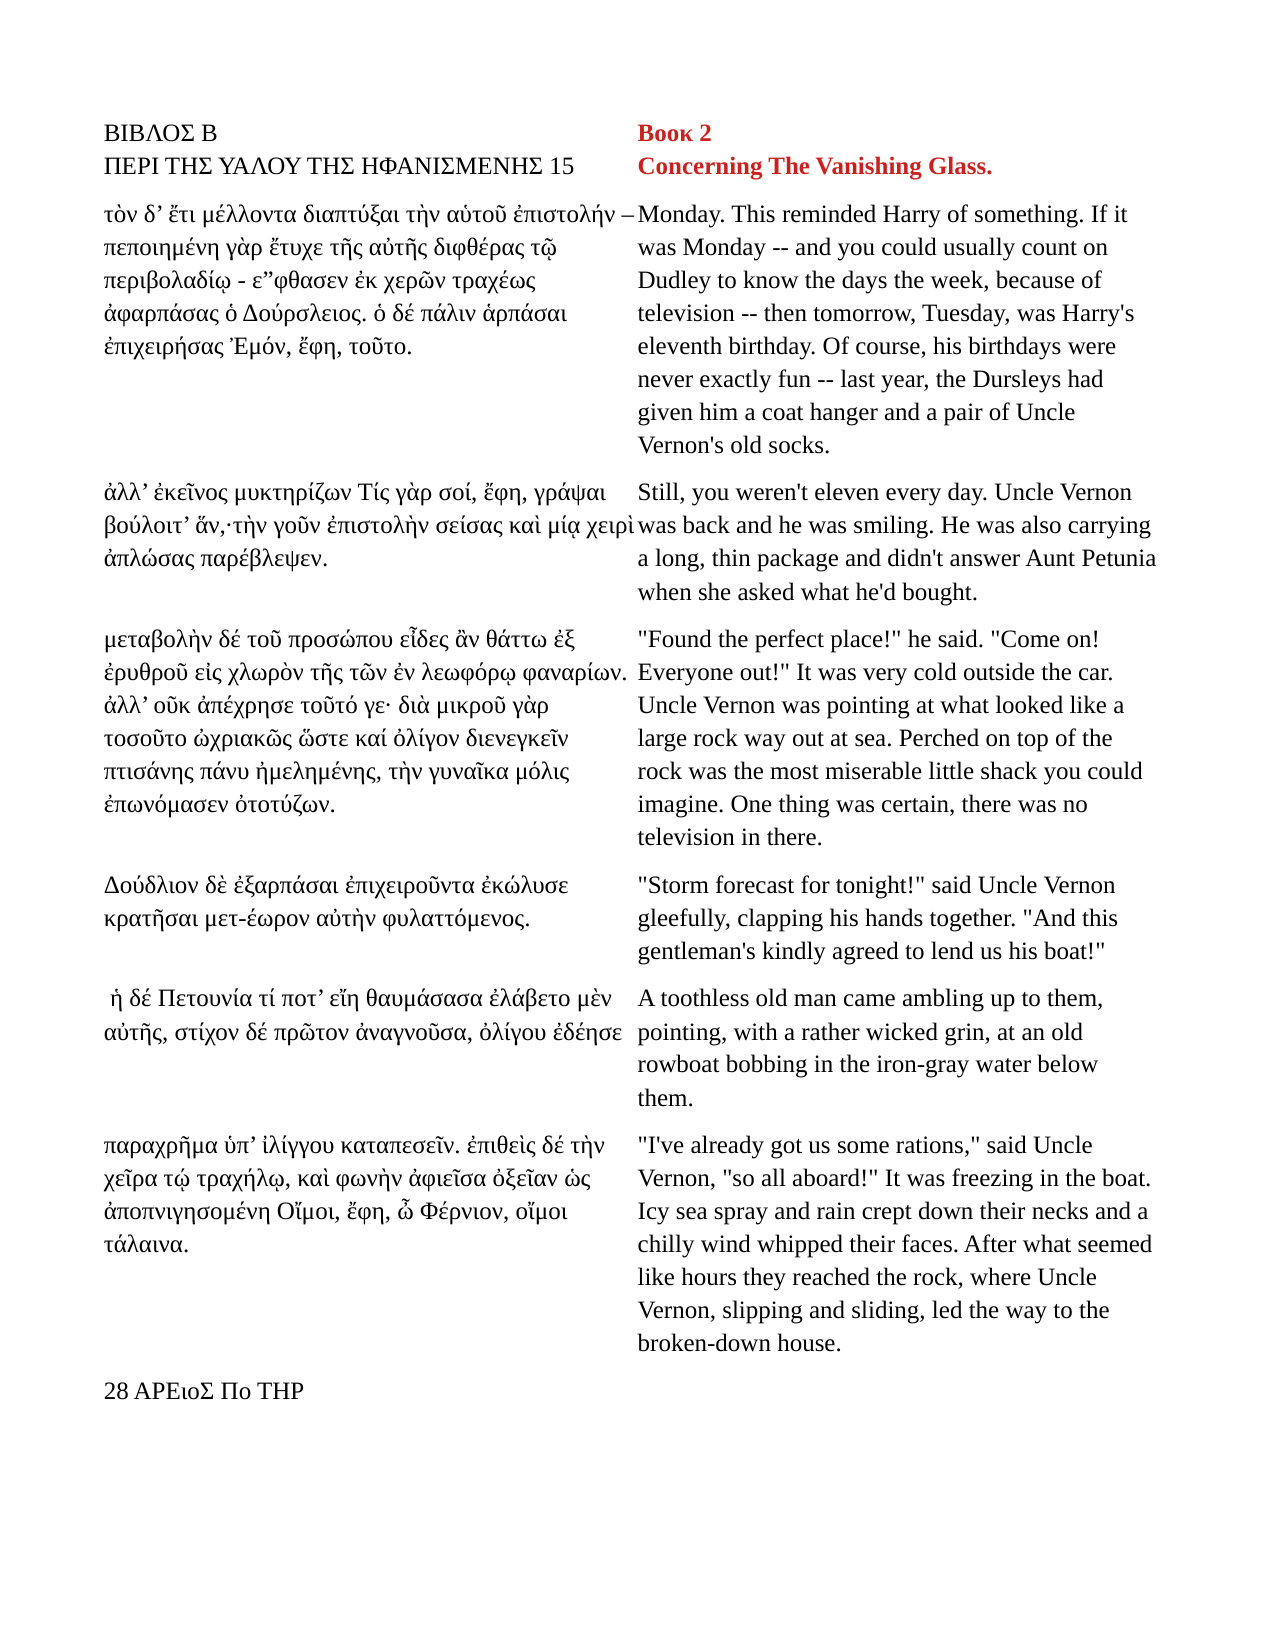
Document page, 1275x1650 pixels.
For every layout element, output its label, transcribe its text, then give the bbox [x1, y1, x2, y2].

table_header ΒΙΒΛΟΣ Β ΠΕΡΙ ΤΗΣ ΥΑΛΟΥ ΤΗΣ ΗΦΑΝΙΣΜΕΝΗΣ 15 [104, 118, 637, 199]
table_cell 28 ΑΡΕιοΣ Πο ΤΗΡ [104, 1376, 637, 1423]
table_cell Monday. This reminded Harry of something. If it was Monday -- and you could usually count on Dudley to know the days the week, because of television -- then tomorrow, Tuesday, was Harry's eleventh birthday. Of course, his birthdays were never exactly fun -- last year, the Dursleys had given him a coat hanger and a pair of Uncle Vernon's old socks. [638, 199, 1157, 477]
table_cell [638, 1376, 1157, 1423]
table_header Βοοκ 2 Concerning The Vanishing Glass. [638, 118, 1157, 199]
table_cell ἡ δέ Πετουνία τί ποτ’ εἴη θαυμάσασα ἐλάβετο μὲν αὐτῆς, στίχον δέ πρῶτον ἀναγνοῦσα, ὀλίγου ἐδέησε [104, 984, 637, 1130]
table_cell Δούδλιον δὲ ἐξαρπάσαι ἐπιχειροῦντα ἐκώλυσε κρατῆσαι μετ-έωρον αὐτὴν φυλαττόμενος. [104, 870, 637, 983]
table_cell "Storm forecast for tonight!" said Uncle Vernon gleefully, clapping his hands together. "And this gentleman's kindly agreed to lend us his boat!" [638, 870, 1157, 983]
table_cell A toothless old man came ambling up to them, pointing, with a rather wicked grin, at an old rowboat bobbing in the iron-gray water below them. [638, 984, 1157, 1130]
table_cell "I've already got us some rations," said Uncle Vernon, "so all aboard!" It was freezing in the boat. Icy sea spray and rain crept down their necks and a chilly wind whipped their faces. After what seemed like hours they reached the rock, where Uncle Vernon, slipping and sliding, led the way to the broken-down house. [638, 1130, 1157, 1376]
table_cell Still, you weren't eleven every day. Uncle Vernon was back and he was smiling. He was also carrying a long, thin package and didn't answer Aunt Petunia when she asked what he'd bought. [638, 478, 1157, 624]
table_cell παραχρῆμα ὑπ’ ἰλίγγου καταπεσεῖν. ἐπιθεὶς δέ τὴν χεῖρα τῴ τραχήλῳ, καὶ φωνὴν ἀφιεῖσα ὀξεῖαν ὡς ἀποπνιγησομένη Οἴμοι, ἔφη, ὦ Φέρνιον, οἴμοι τάλαινα. [104, 1130, 637, 1376]
table_cell "Found the perfect place!" he said. "Come on! Everyone out!" It was very cold outside the car. Uncle Vernon was pointing at what looked like a large rock way out at sea. Perched on top of the rock was the most miserable little shack you could imagine. One thing was certain, there was no television in there. [638, 624, 1157, 870]
table_cell τὸν δ’ ἔτι μέλλοντα διαπτύξαι τὴν αὑτοῦ ἐπιστολήν – πεποιημένη γὰρ ἔτυχε τῆς αὐτῆς διφθέρας τῷ περιβολαδίῳ - ε”φθασεν ἐκ χερῶν τραχέως ἀφαρπάσας ὁ Δούρσλειος. ὁ δέ πάλιν ἁρπάσαι ἐπιχειρήσας Ἐμόν, ἔφη, τοῦτο. [104, 199, 637, 477]
table_cell μεταβολὴν δέ τοῦ προσώπου εἶδες ἂν θάττω ἐξ ἐρυθροῦ εἰς χλωρὸν τῆς τῶν ἐν λεωφόρῳ φαναρίων. ἀλλ’ οῦκ ἀπέχρησε τοῦτό γε· διὰ μικροῦ γὰρ τοσοῦτο ὠχριακῶς ὥστε καί ὀλίγον διενεγκεῖν πτισάνης πάνυ ἠμελημένης, τὴν γυναῖκα μόλις ἐπωνόμασεν ὀτοτύζων. [104, 624, 637, 870]
table_cell ἀλλ’ ἐκεῖνος μυκτηρίζων Τίς γὰρ σοί, ἔφη, γράψαι βούλοιτ’ ἅν,·τὴν γοῦν ἐπιστολὴν σείσας καὶ μίᾳ χειρὶ ἀπλώσας παρέβλεψεν. [104, 478, 637, 624]
